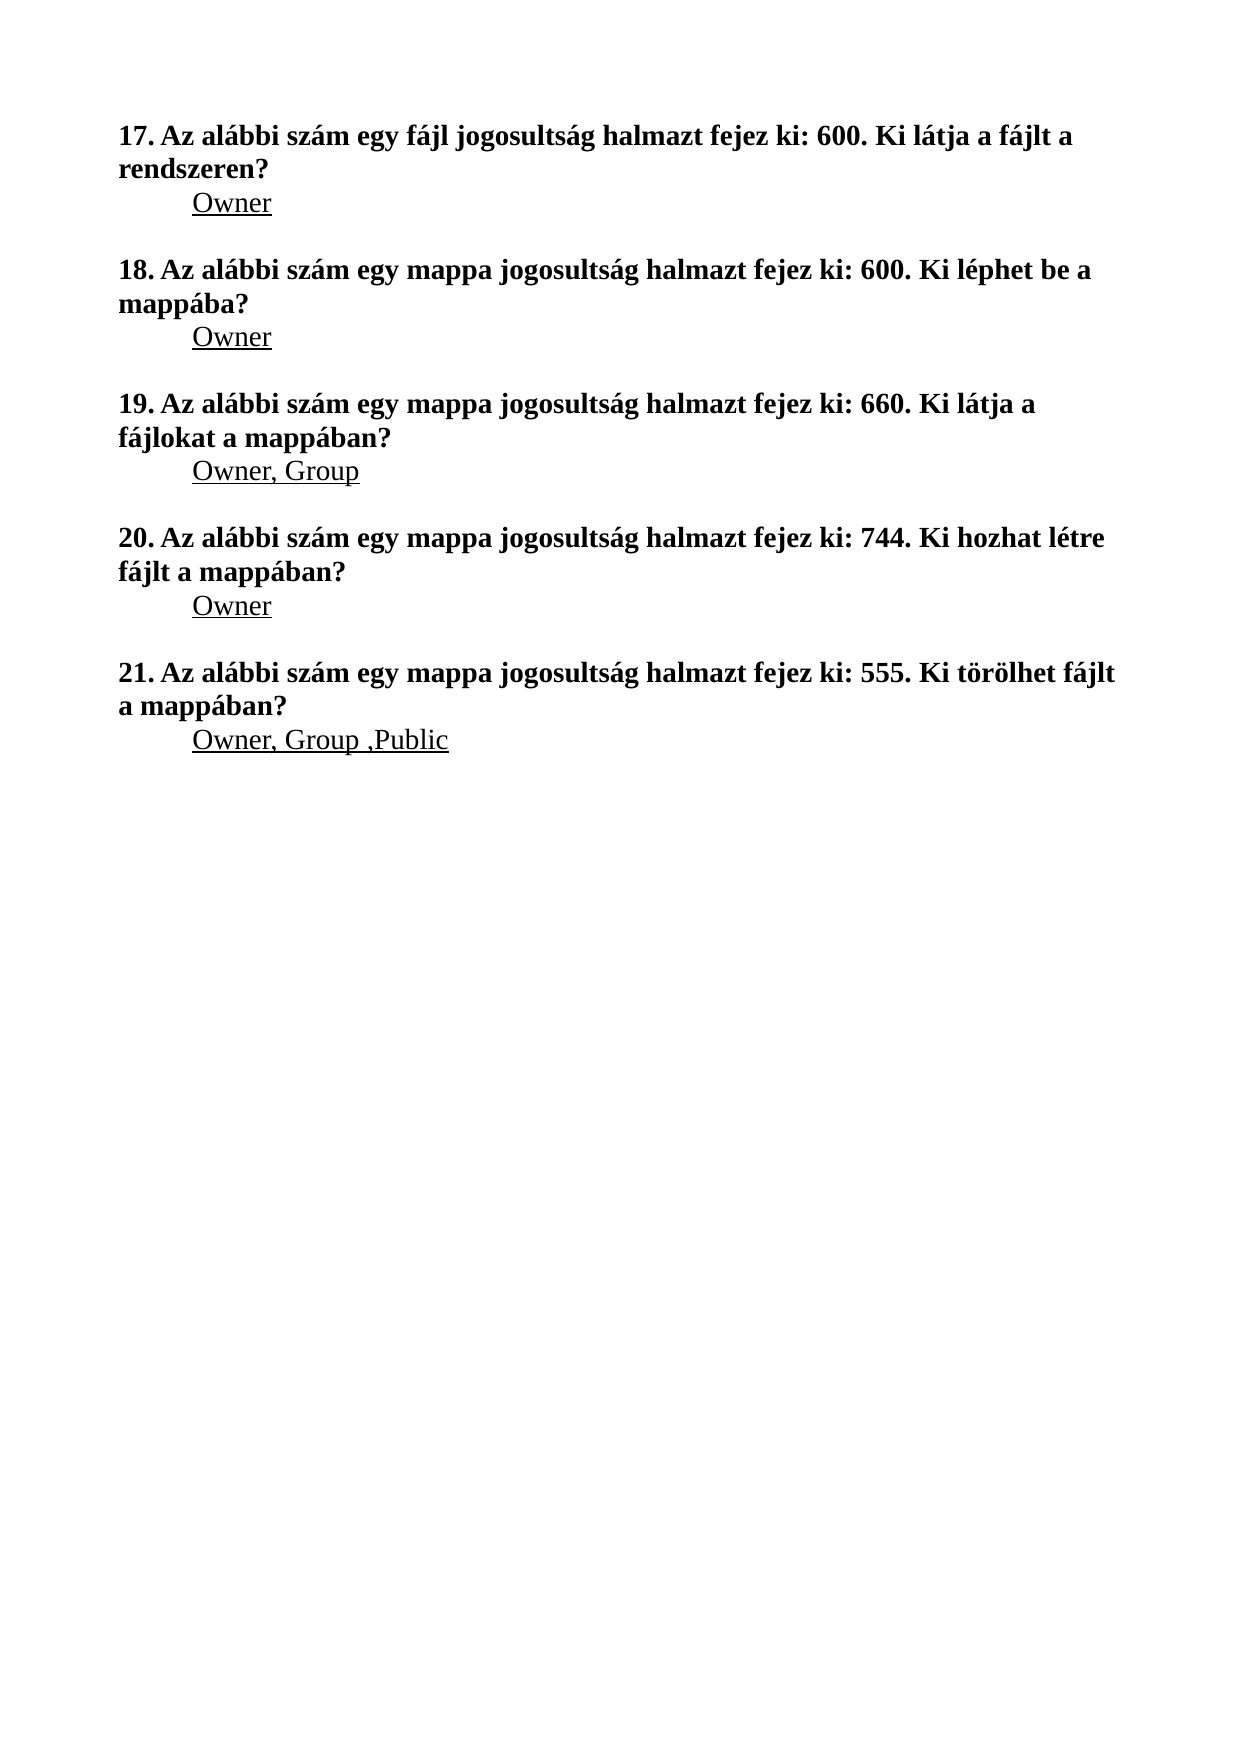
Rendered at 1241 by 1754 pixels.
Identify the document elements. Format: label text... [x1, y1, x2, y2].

text Owner, Group [118, 453, 1122, 487]
text Owner, Group ,Public [118, 722, 1122, 755]
text 18. Az alábbi szám egy mappa jogosultság halmazt fejez ki: 600. Ki léphet be a mappába? [118, 252, 1122, 319]
text 19. Az alábbi szám egy mappa jogosultság halmazt fejez ki: 660. Ki látja a fájlokat a mappában? [118, 386, 1122, 453]
text Owner [118, 185, 1122, 219]
text Owner [118, 319, 1122, 353]
text 20. Az alábbi szám egy mappa jogosultság halmazt fejez ki: 744. Ki hozhat létre fájlt a mappában? [118, 521, 1122, 588]
text 21. Az alábbi szám egy mappa jogosultság halmazt fejez ki: 555. Ki törölhet fájlt a mappában? [118, 655, 1122, 722]
text 17. Az alábbi szám egy fájl jogosultság halmazt fejez ki: 600. Ki látja a fájlt a rendszeren? [118, 118, 1122, 185]
text Owner [118, 588, 1122, 621]
